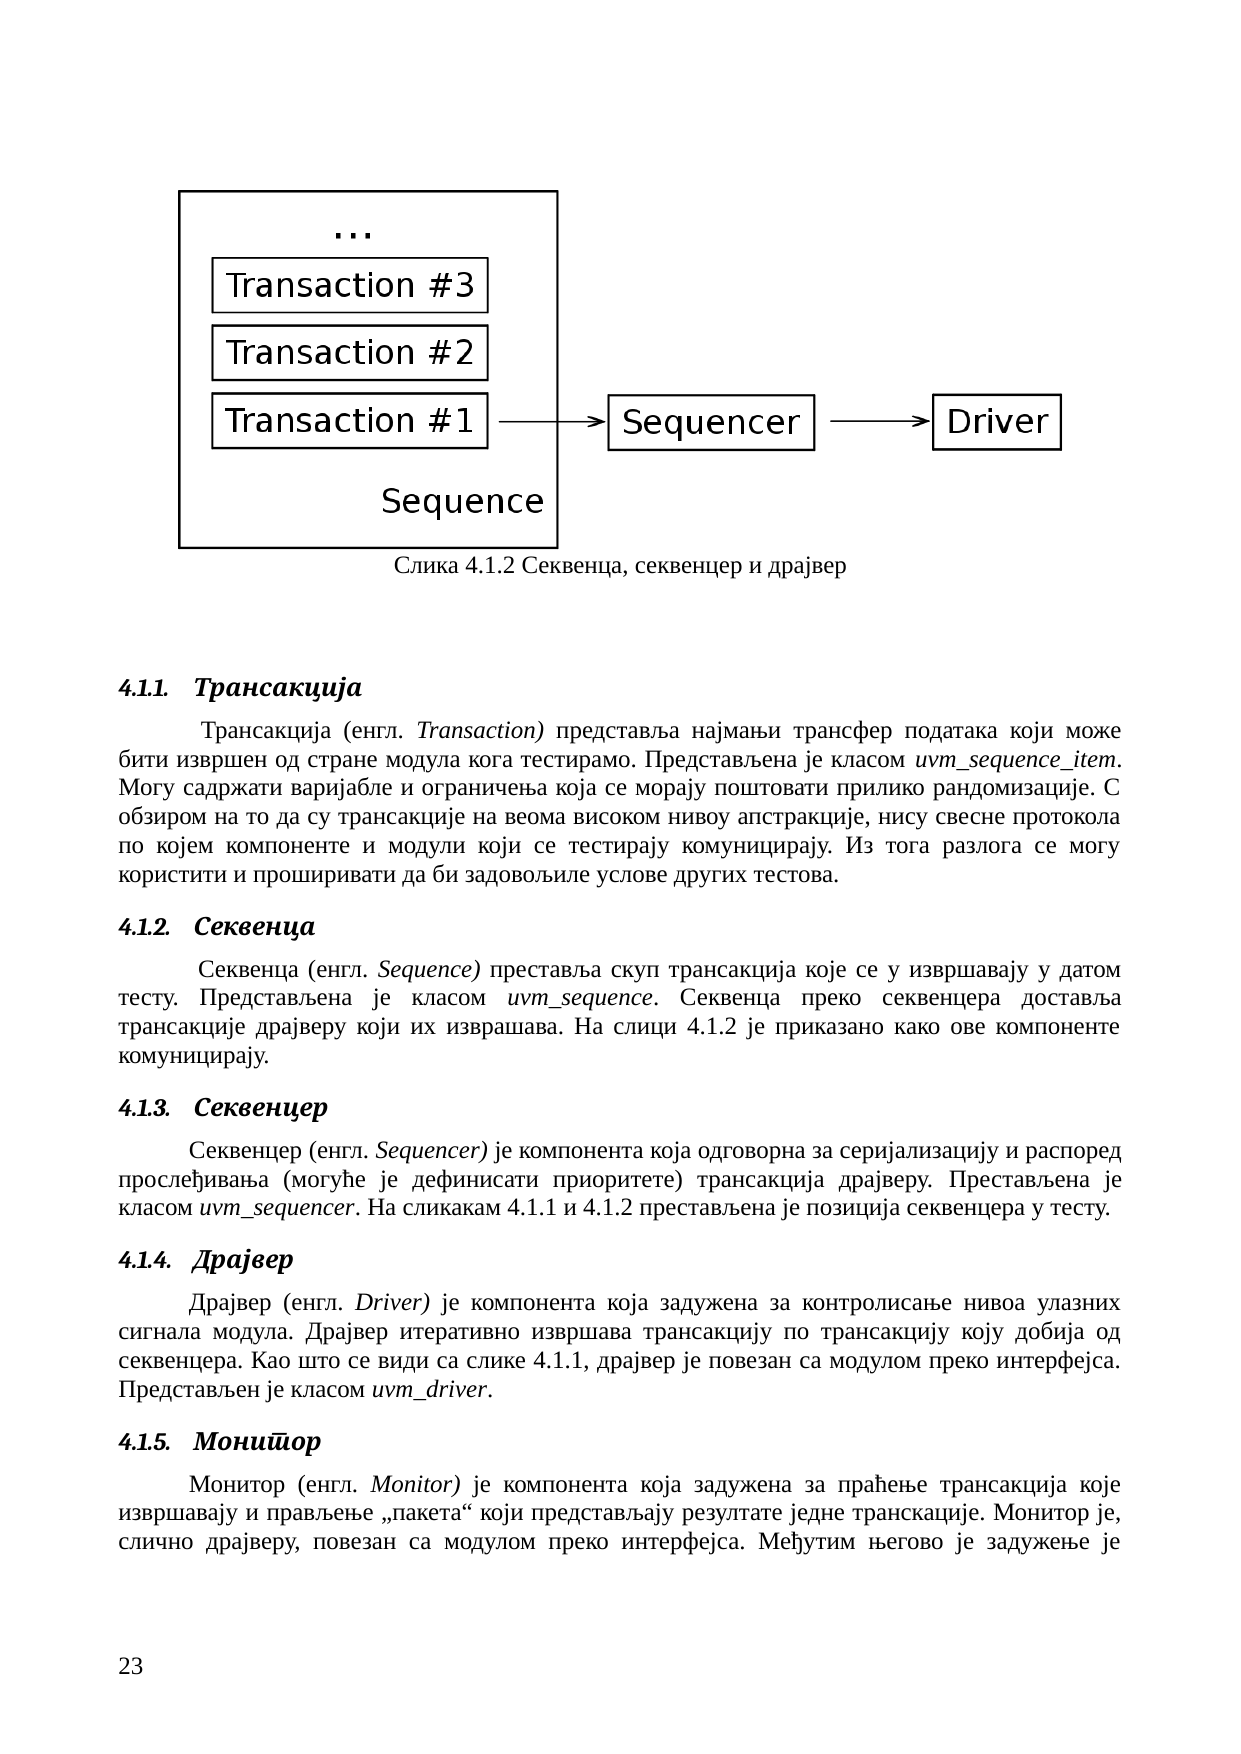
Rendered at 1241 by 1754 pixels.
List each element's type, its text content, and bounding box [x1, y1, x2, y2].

text Трансакција (енгл. Transaction) представља најмањи трансфер података који може бити извршен од стране модула кога тестирамо. Представљена је класом uvm_sequence_item. Могу садржати варијабле и ограничења која се морају поштовати прилико рандомизације. С обзиром на то да су трансакције на веома високом нивоу апстракције, нису свесне протокола по којем компоненте и модули који се тестирају комуницирају. Из тога разлога се могу користити и проширивати да би задовољиле услове других тестова. [118, 715, 1122, 887]
text Секвенцер (енгл. Sequencer) је компонента која одговорна за серијализацију и распоред прослеђивања (могуће је дефинисати приоритете) трансакција драјверу. Престављена је класом uvm_sequencer. На сликакам 4.1.1 и 4.1.2 престављена је позиција секвенцера у тесту. [118, 1135, 1122, 1221]
text Драјвер (енгл. Driver) је компонента која задужена за контролисање нивоа улазних сигнала модула. Драјвер итеративно извршава трансакцију по трансакцију коју добија од секвенцера. Као што се види са слике 4.1.1, драјвер је повезан са модулом преко интерфејса. Представљен је класом uvm_driver. [118, 1287, 1122, 1402]
subtitle Драјвер [118, 1246, 1122, 1275]
picture [177, 189, 1063, 550]
subtitle Секвенца [118, 912, 1122, 941]
subtitle Секвенцер [118, 1094, 1122, 1122]
text Слика 4.1.2 Секвенца, секвенцер и драјвер [178, 550, 1062, 579]
subtitle Монитор [118, 1427, 1122, 1456]
text Монитор (енгл. Monitor) је компонента која задужена за праћење трансакција које извршавају и прављење „пакета“ који представљају резултате једне транскације. Монитор је, слично драјверу, повезан са модулом преко интерфејса. Међутим његово је задужење је [118, 1469, 1122, 1555]
text Секвенца (енгл. Sequence) преставља скуп трансакција које се у извршавају у датом тесту. Представљена је класом uvm_sequence. Секвенца преко секвенцера доставља трансакције драјверу који их изврашава. На слици 4.1.2 је приказано како ове компоненте комуницирају. [118, 954, 1122, 1069]
subtitle Трансакција [118, 674, 1122, 702]
